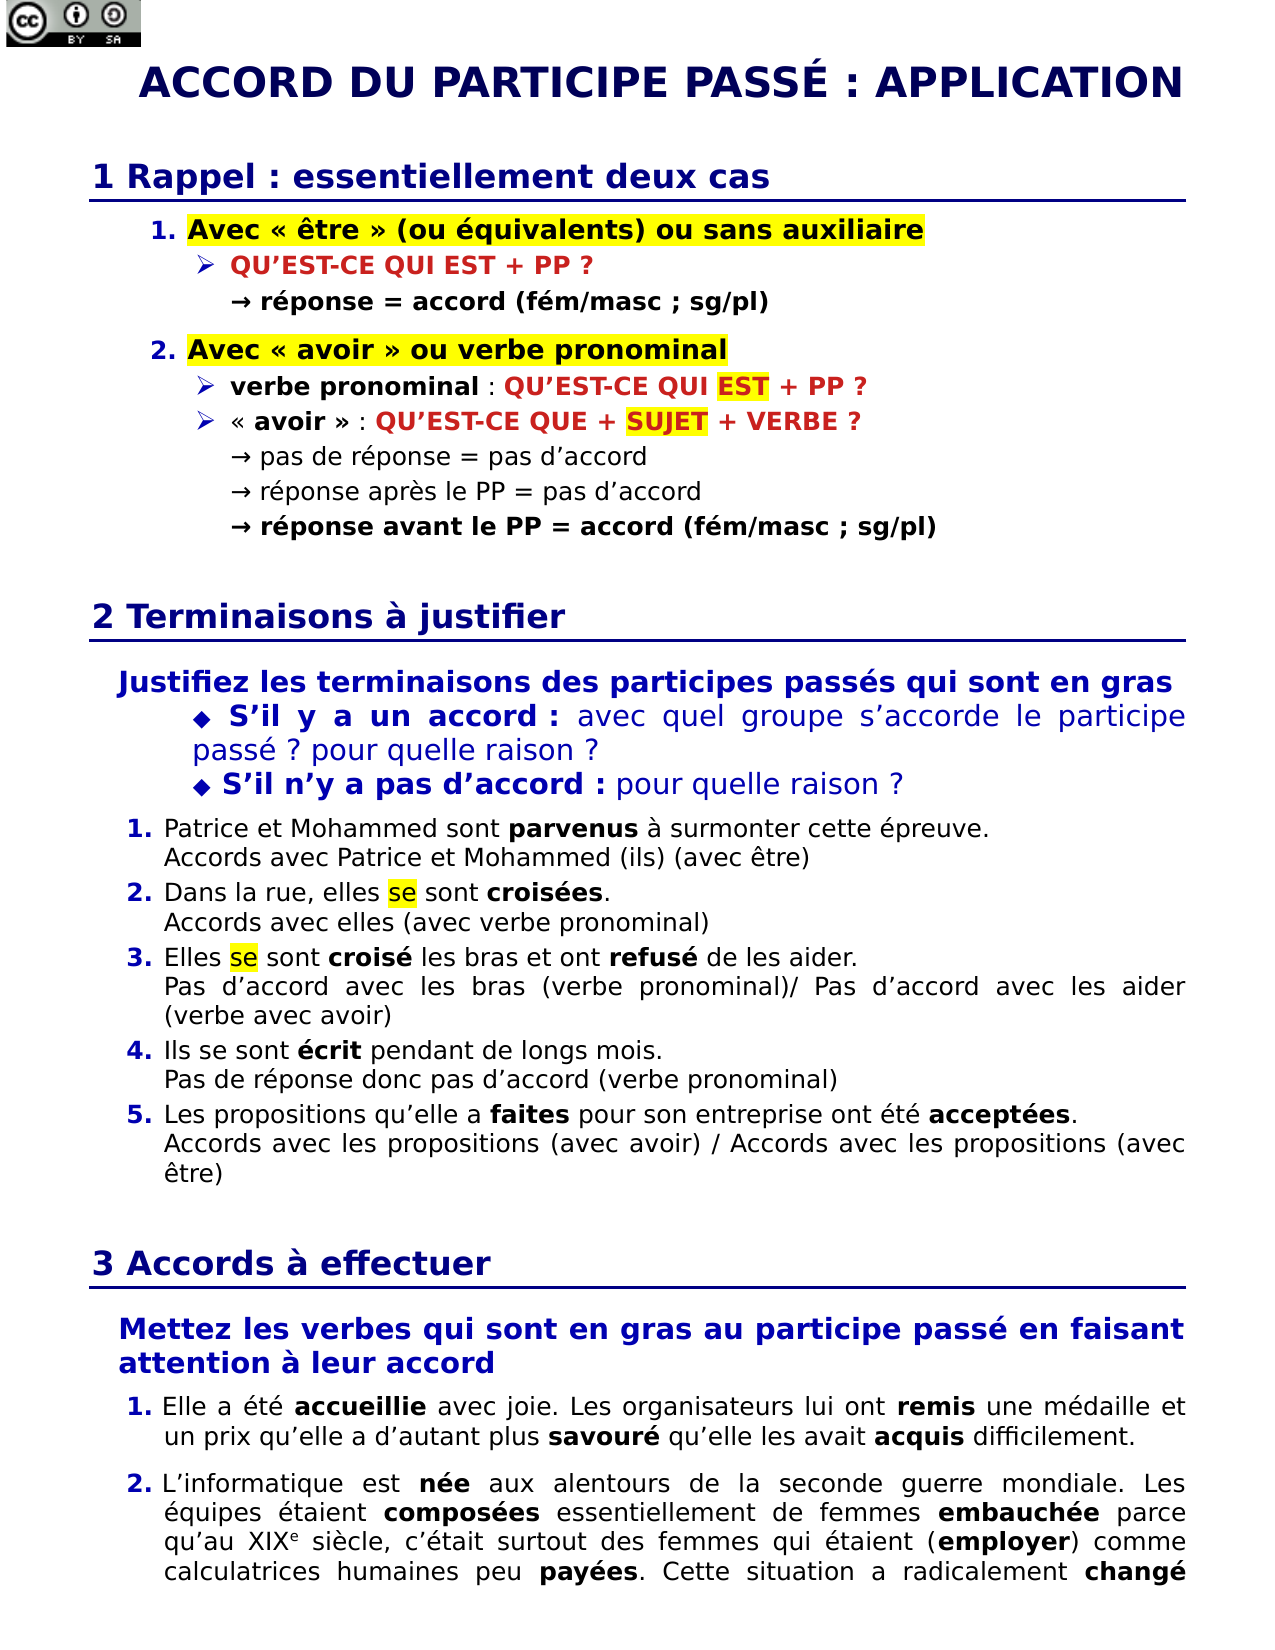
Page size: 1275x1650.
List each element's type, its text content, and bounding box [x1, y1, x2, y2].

text → réponse après le PP = pas d’accord [230, 477, 1186, 506]
list Patrice et Mohammed sont parvenus à surmonter cette épreuve. Accords avec Patrice et Mohammed (ils) (avec être) [126, 814, 1186, 873]
list Avec « avoir » ou verbe pronominal [150, 334, 1186, 366]
subtitle Rappel : essentiellement deux cas [88, 155, 1186, 202]
list L’informatique est née aux alentours de la seconde guerre mondiale. Les équipes étaient composées essentiellement de femmes embauchée parce qu’au XIXe siècle, c’était surtout des femmes qui étaient (employer) comme calculatrices humaines peu payées. Cette situation a radicalement changé [126, 1469, 1186, 1586]
subtitle Justifiez les terminaisons des participes passés qui sont en gras ◆ S’il y a un accord : avec quel groupe s’accorde le participe passé ? pour quelle raison ? ◆ S’il n’y a pas d’accord : pour quelle raison ? [118, 665, 1186, 802]
text → réponse = accord (fém/masc ; sg/pl) [88, 287, 1186, 316]
list Elle a été accueillie avec joie. Les organisateurs lui ont remis une médaille et un prix qu’elle a d’autant plus savouré qu’elle les avait acquis difficilement. [126, 1392, 1186, 1451]
picture [6, 0, 141, 47]
subtitle Mettez les verbes qui sont en gras au participe passé en faisant attention à leur accord [118, 1312, 1186, 1380]
list Dans la rue, elles se sont croisées. Accords avec elles (avec verbe pronominal) [126, 878, 1186, 937]
list Les propositions qu’elle a faites pour son entreprise ont été acceptées. Accords avec les propositions (avec avoir) / Accords avec les propositions (avec être) [126, 1101, 1186, 1188]
list Elles se sont croisé les bras et ont refusé de les aider. Pas d’accord avec les bras (verbe pronominal)/ Pas d’accord avec les aider (verbe avec avoir) [126, 943, 1186, 1030]
subtitle ACCORD DU PARTICIPE PASSÉ : APPLICATION [88, 59, 1186, 108]
list Avec « être » (ou équivalents) ou sans auxiliaire [150, 214, 1186, 246]
subtitle Terminaisons à justifier [88, 594, 1186, 642]
text → pas de réponse = pas d’accord [230, 442, 1186, 471]
list « avoir » : QU’EST-CE QUE + SUJET + VERBE ? [195, 407, 1186, 436]
list Ils se sont écrit pendant de longs mois. Pas de réponse donc pas d’accord (verbe pronominal) [126, 1036, 1186, 1094]
list verbe pronominal : QU’EST-CE QUI EST + PP ? [195, 372, 1186, 401]
list QU’EST-CE QUI EST + PP ? [195, 252, 1186, 281]
subtitle Accords à effectuer [88, 1241, 1186, 1289]
text → réponse avant le PP = accord (fém/masc ; sg/pl) [230, 512, 1186, 541]
